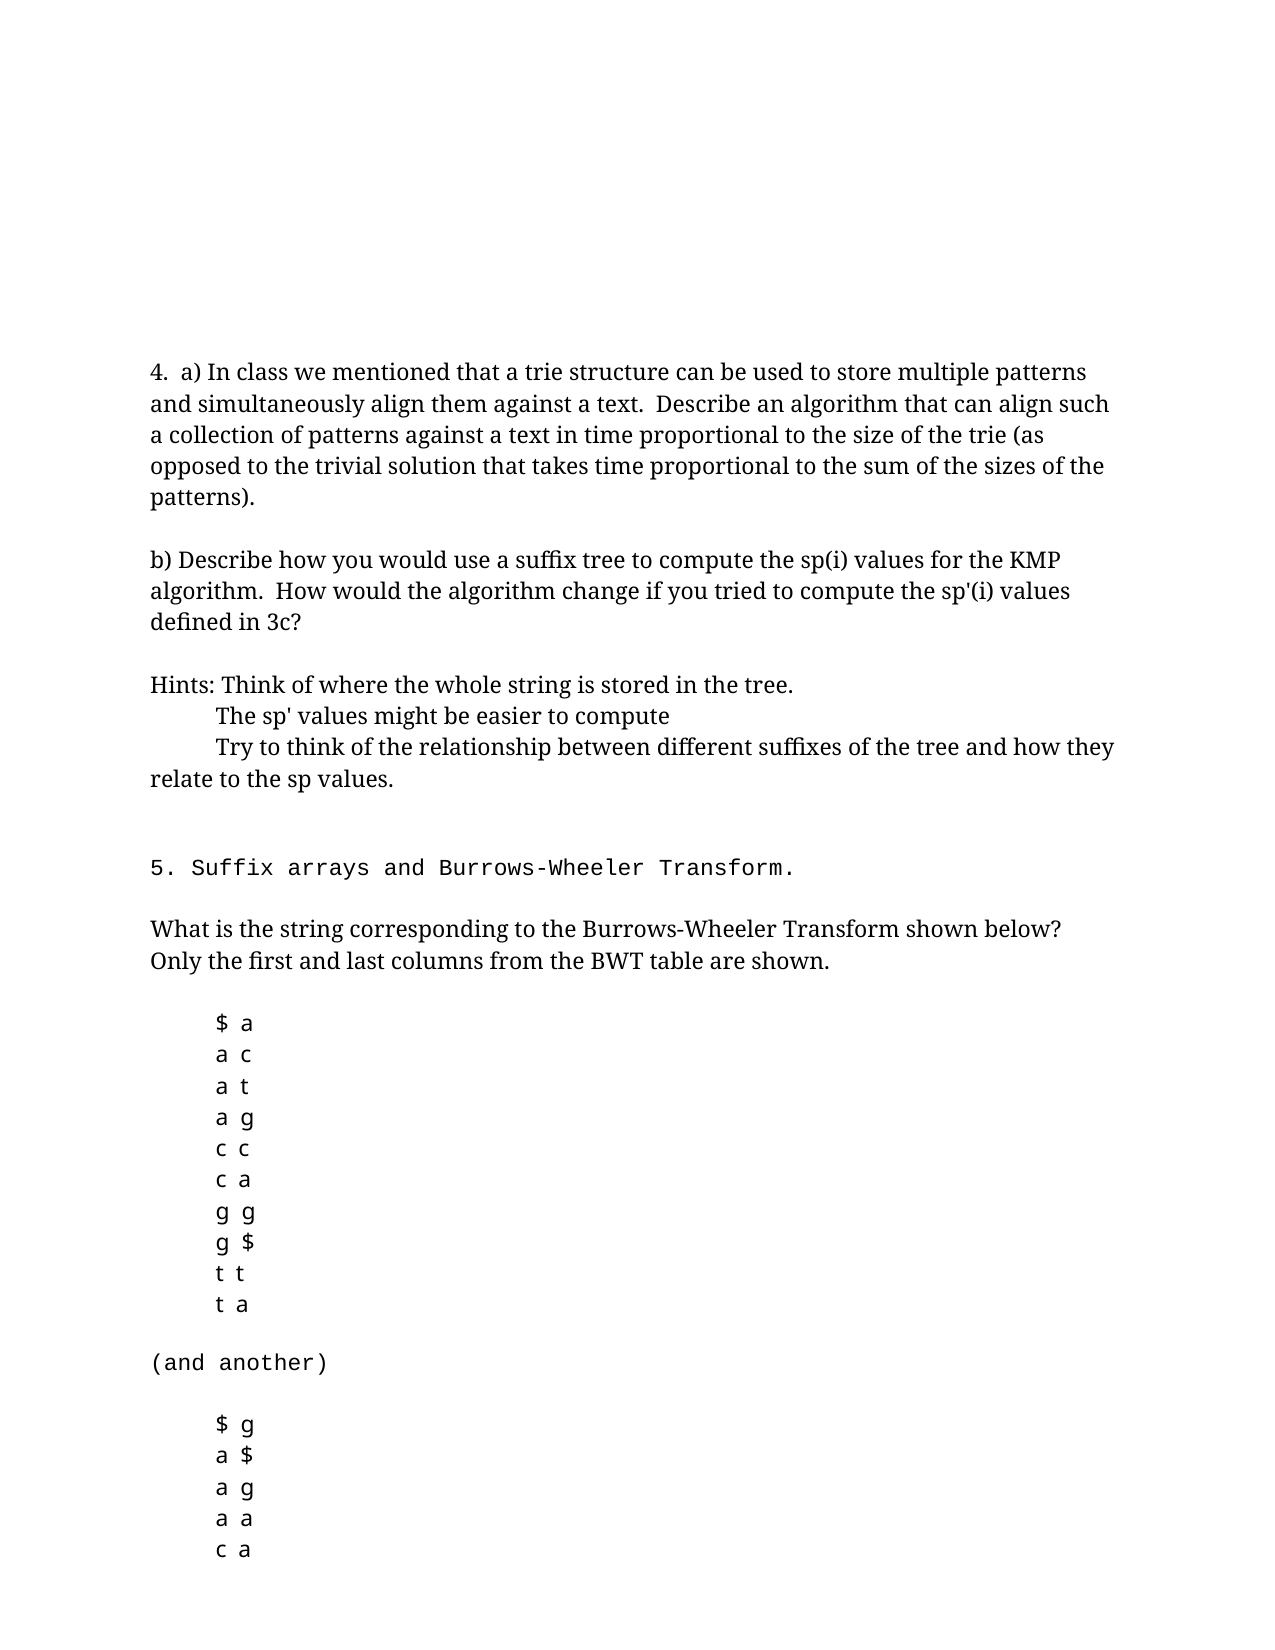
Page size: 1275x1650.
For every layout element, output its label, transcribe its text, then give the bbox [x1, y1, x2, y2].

text g $ [150, 1226, 1125, 1257]
text $ a [150, 1007, 1125, 1038]
text (and another) [150, 1351, 1125, 1377]
text a c [150, 1038, 1125, 1070]
text c c [150, 1132, 1125, 1163]
text t t [150, 1257, 1125, 1288]
text a g [150, 1101, 1125, 1132]
text a $ [150, 1439, 1125, 1471]
text a t [150, 1070, 1125, 1101]
text t a [150, 1288, 1125, 1320]
text a a [150, 1502, 1125, 1533]
text c a [150, 1163, 1125, 1195]
text b) Describe how you would use a suffix tree to compute the sp(i) values for the KMP algorithm. How would the algorithm change if you tried to compute the sp'(i) values defined in 3c? Hints: Think of where the whole string is stored in the tree. The sp' values might be easier to compute Try to think of the relationship between different suffixes of the tree and how they relate to the sp values. [150, 544, 1125, 825]
text g g [150, 1195, 1125, 1226]
text 5. Suffix arrays and Burrows-Wheeler Transform. [150, 856, 1125, 882]
text $ g [150, 1408, 1125, 1439]
text What is the string corresponding to the Burrows-Wheeler Transform shown below? Only the first and last columns from the BWT table are shown. [150, 913, 1125, 976]
text a g [150, 1471, 1125, 1502]
text c a [150, 1533, 1125, 1564]
text 4. a) In class we mentioned that a trie structure can be used to store multiple patterns and simultaneously align them against a text. Describe an algorithm that can align such a collection of patterns against a text in time proportional to the size of the trie (as opposed to the trivial solution that takes time proportional to the sum of the sizes of the patterns). [150, 356, 1125, 512]
